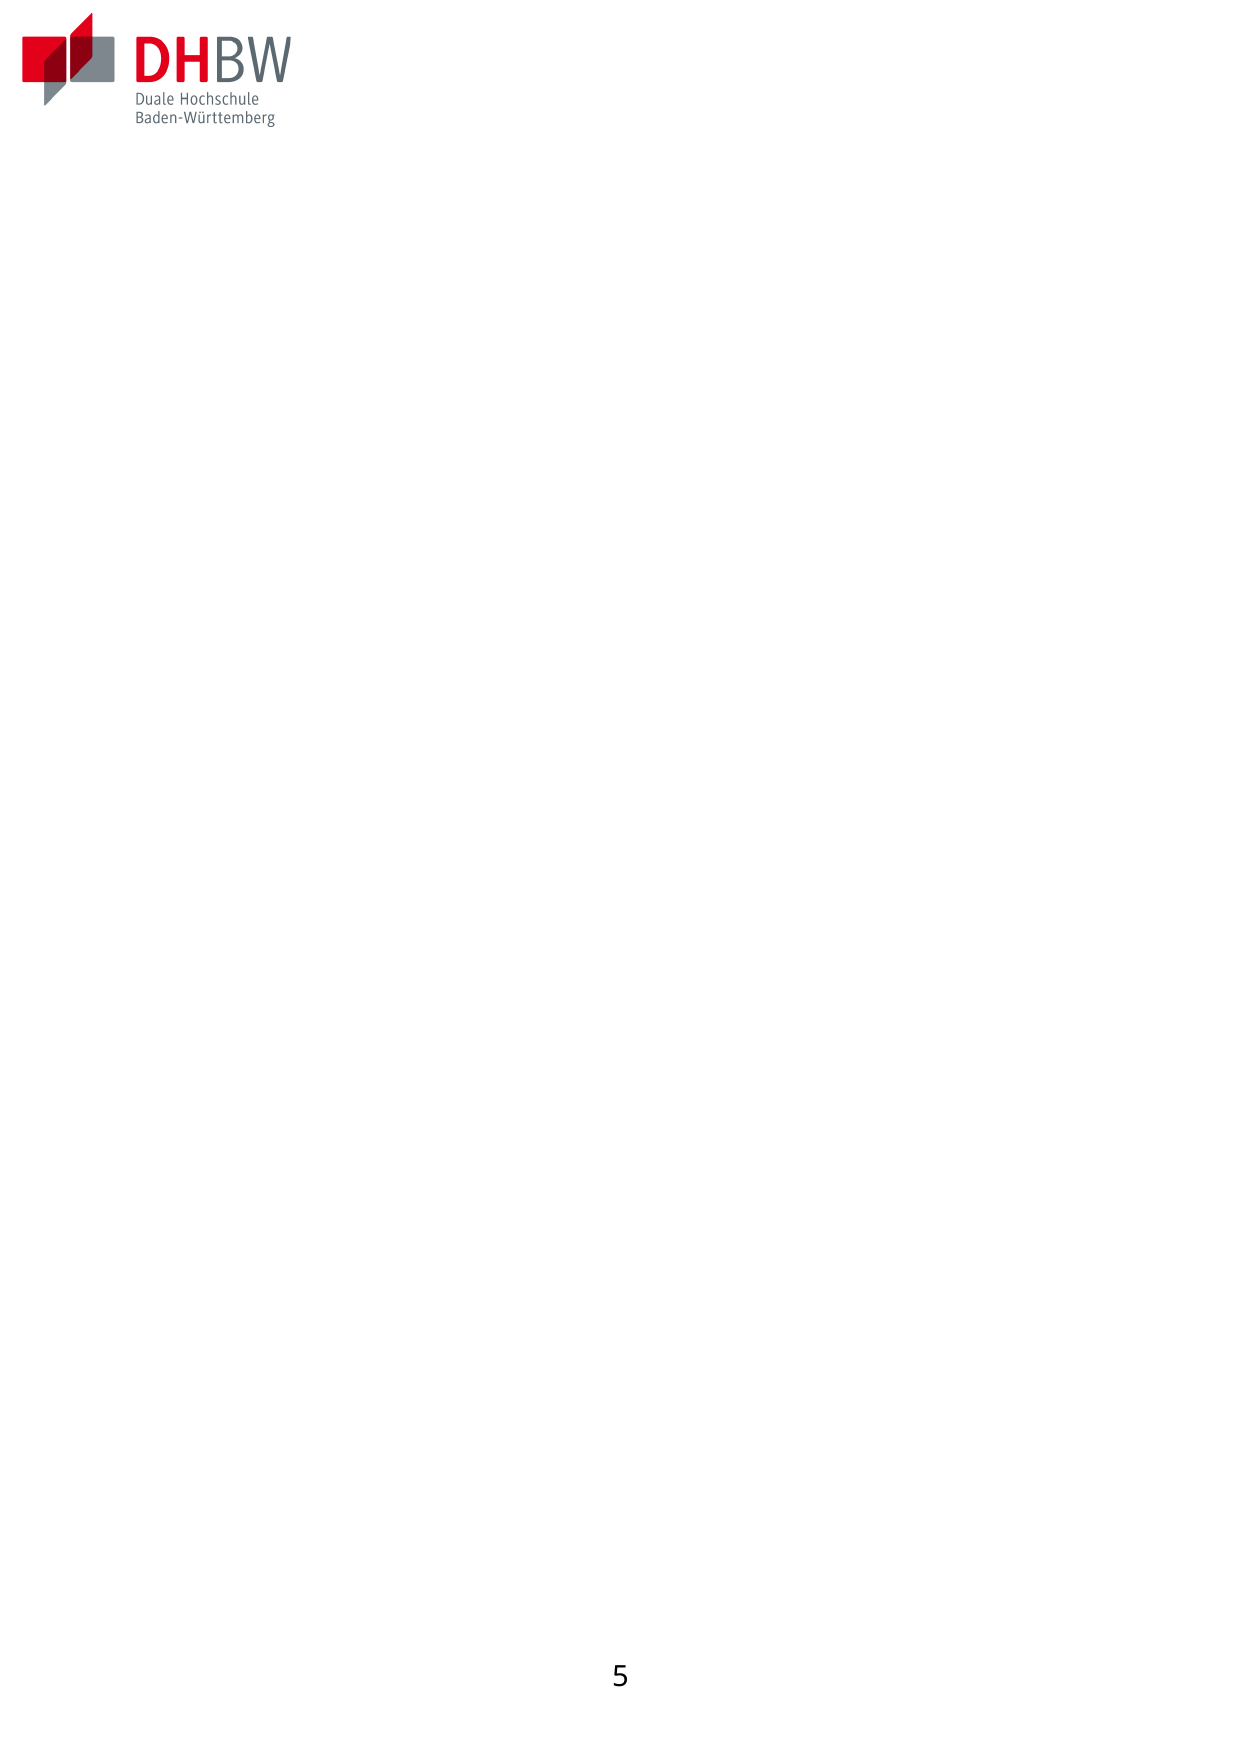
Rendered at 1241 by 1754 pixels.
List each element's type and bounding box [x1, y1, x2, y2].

picture [22, 13, 291, 127]
